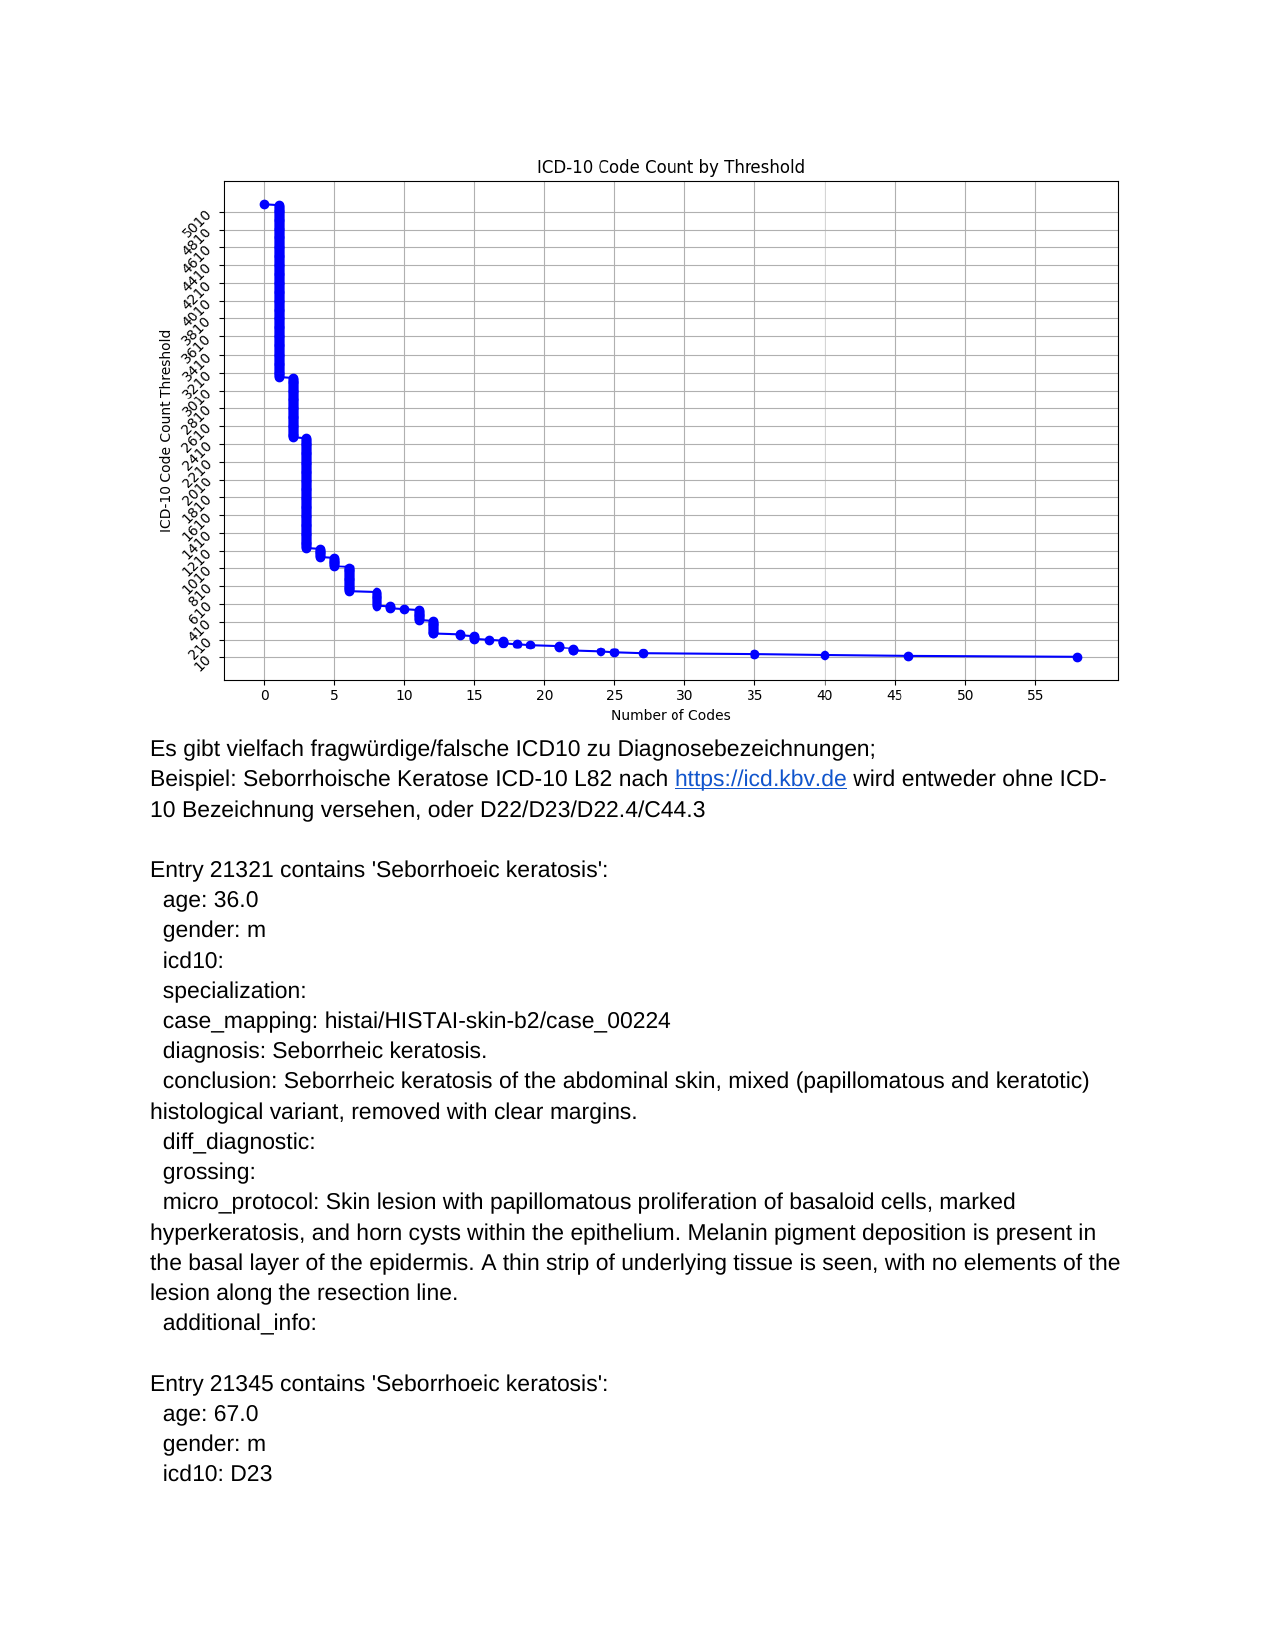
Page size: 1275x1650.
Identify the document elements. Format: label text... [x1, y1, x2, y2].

text age: 36.0 [150, 886, 1125, 912]
picture [150, 150, 1125, 732]
text icd10: D23 [150, 1460, 1125, 1486]
text age: 67.0 [150, 1400, 1125, 1426]
text icd10: [150, 947, 1125, 973]
text micro_protocol: Skin lesion with papillomatous proliferation of basaloid cells, marked hyperkeratosis, and horn cysts within the epithelium. Melanin pigment deposition is present in the basal layer of the epidermis. A thin strip of underlying tissue is seen, with no elements of the lesion along the resection line. [150, 1188, 1125, 1305]
text case_mapping: histai/HISTAI-skin-b2/case_00224 [150, 1007, 1125, 1033]
text Beispiel: Seborrhoische Keratose ICD-10 L82 nach https://icd.kbv.de wird entweder ohne ICD-10 Bezeichnung versehen, oder D22/D23/D22.4/C44.3 [150, 765, 1125, 822]
text gender: m [150, 916, 1125, 943]
text additional_info: [150, 1309, 1125, 1335]
text Es gibt vielfach fragwürdige/falsche ICD10 zu Diagnosebezeichnungen; [150, 735, 1125, 761]
text diagnosis: Seborrheic keratosis. [150, 1037, 1125, 1063]
text grossing: [150, 1158, 1125, 1184]
text conclusion: Seborrheic keratosis of the abdominal skin, mixed (papillomatous and keratotic) histological variant, removed with clear margins. [150, 1067, 1125, 1124]
text diff_diagnostic: [150, 1128, 1125, 1154]
text Entry 21345 contains 'Seborrhoeic keratosis': [150, 1369, 1125, 1396]
text gender: m [150, 1430, 1125, 1456]
text Entry 21321 contains 'Seborrhoeic keratosis': [150, 856, 1125, 882]
text specialization: [150, 977, 1125, 1003]
